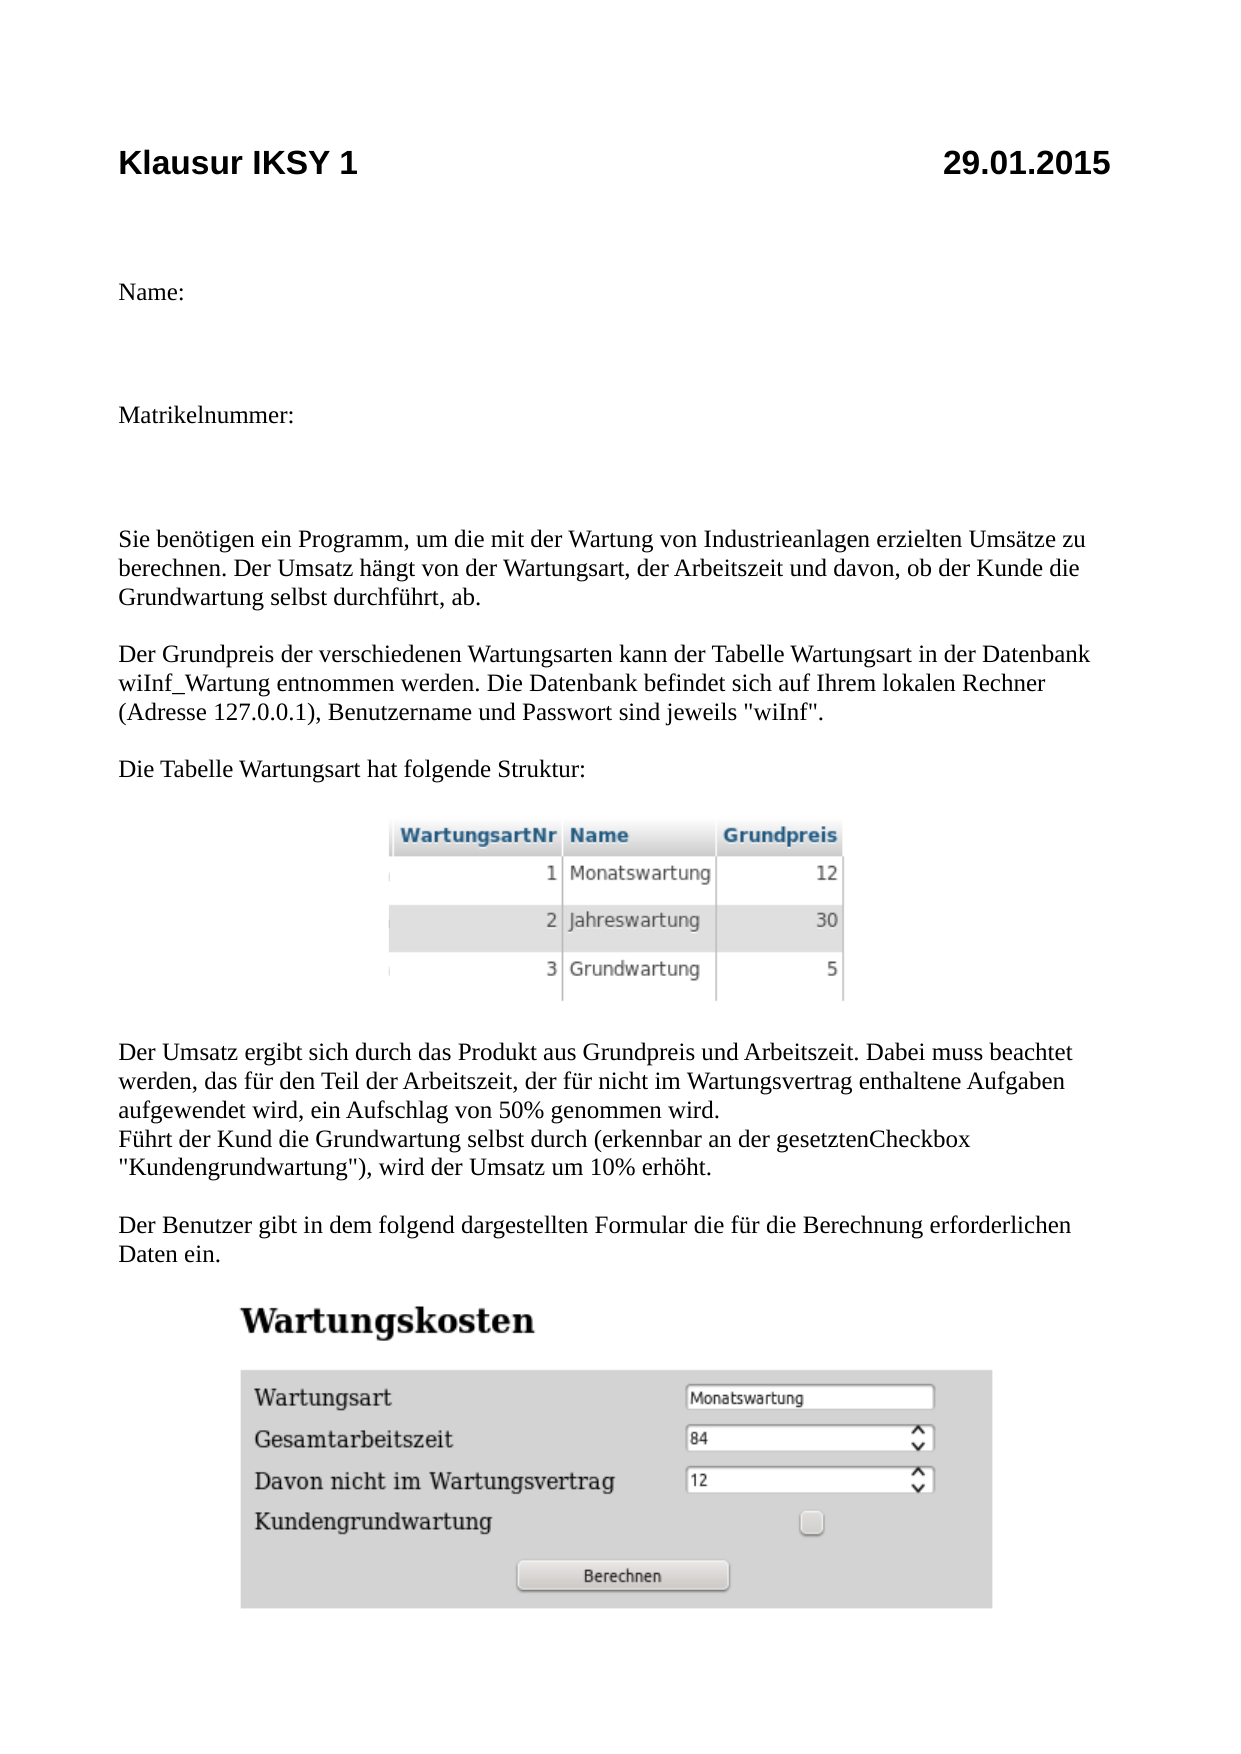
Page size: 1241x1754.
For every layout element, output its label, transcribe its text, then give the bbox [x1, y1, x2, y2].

picture [235, 1296, 1005, 1621]
text Name: [118, 277, 1122, 306]
text Der Benutzer gibt in dem folgend dargestellten Formular die für die Berechnung erforderlichen Daten ein. [118, 1210, 1122, 1267]
subtitle Klausur IKSY 1 29.01.2015 [118, 143, 1122, 182]
text Matrikelnummer: [118, 401, 1122, 429]
text Sie benötigen ein Programm, um die mit der Wartung von Industrieanlagen erzielten Umsätze zu berechnen. Der Umsatz hängt von der Wartungsart, der Arbeitszeit und davon, ob der Kunde die Grundwartung selbst durchführt, ab. [118, 524, 1122, 611]
picture [388, 811, 852, 1009]
text Die Tabelle Wartungsart hat folgende Struktur: [118, 754, 1122, 783]
text Führt der Kund die Grundwartung selbst durch (erkennbar an der gesetztenCheckbox "Kundengrundwartung"), wird der Umsatz um 10% erhöht. [118, 1124, 1122, 1181]
text Der Grundpreis der verschiedenen Wartungsarten kann der Tabelle Wartungsart in der Datenbank wiInf_Wartung entnommen werden. Die Datenbank befindet sich auf Ihrem lokalen Rechner (Adresse 127.0.0.1), Benutzername und Passwort sind jeweils "wiInf". [118, 639, 1122, 726]
text Der Umsatz ergibt sich durch das Produkt aus Grundpreis und Arbeitszeit. Dabei muss beachtet werden, das für den Teil der Arbeitszeit, der für nicht im Wartungsvertrag enthaltene Aufgaben aufgewendet wird, ein Aufschlag von 50% genommen wird. [118, 1037, 1122, 1124]
